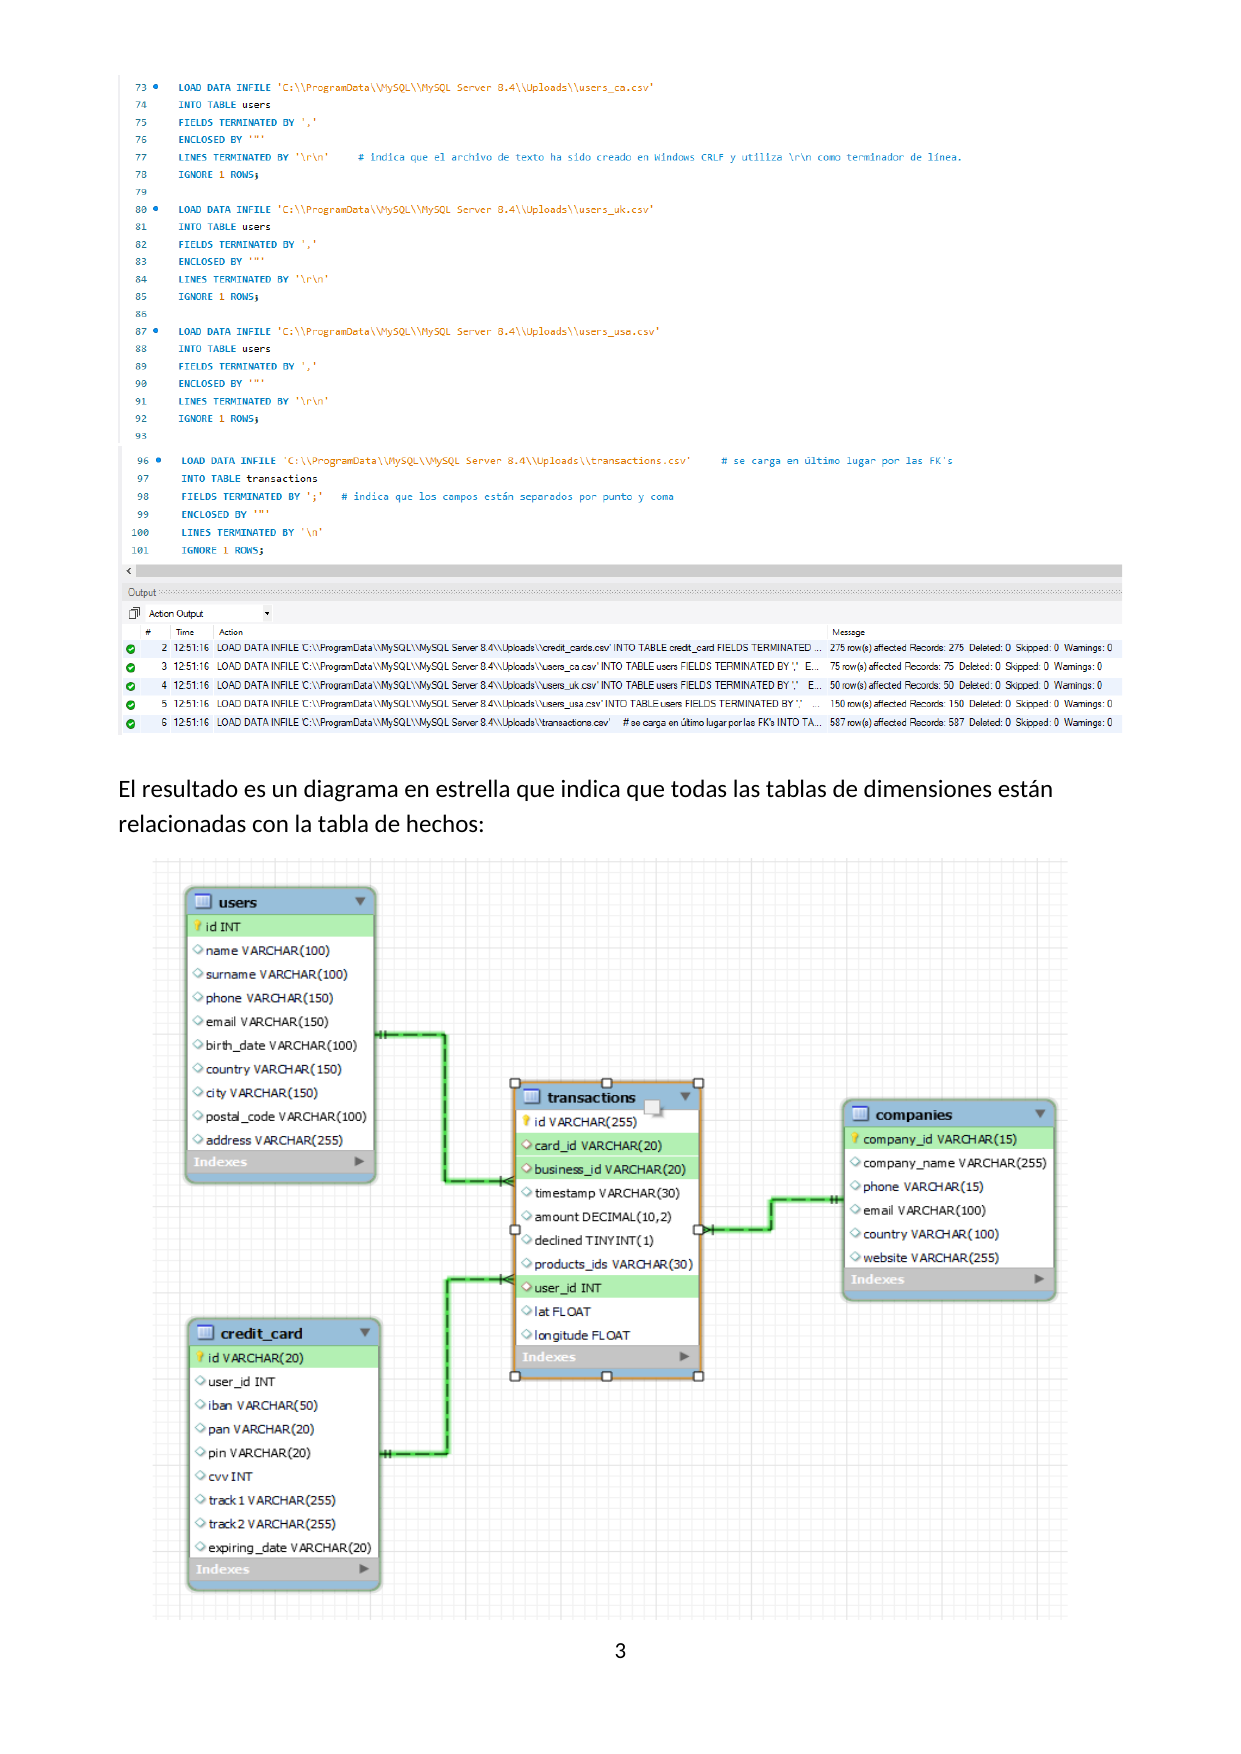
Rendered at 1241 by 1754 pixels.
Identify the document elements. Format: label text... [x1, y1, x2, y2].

picture [118, 446, 1123, 735]
picture [118, 75, 1123, 443]
picture [152, 858, 1088, 1620]
text El resultado es un diagrama en estrella que indica que todas las tablas de dimensiones están relacionadas con la tabla de hechos: [118, 774, 1122, 839]
